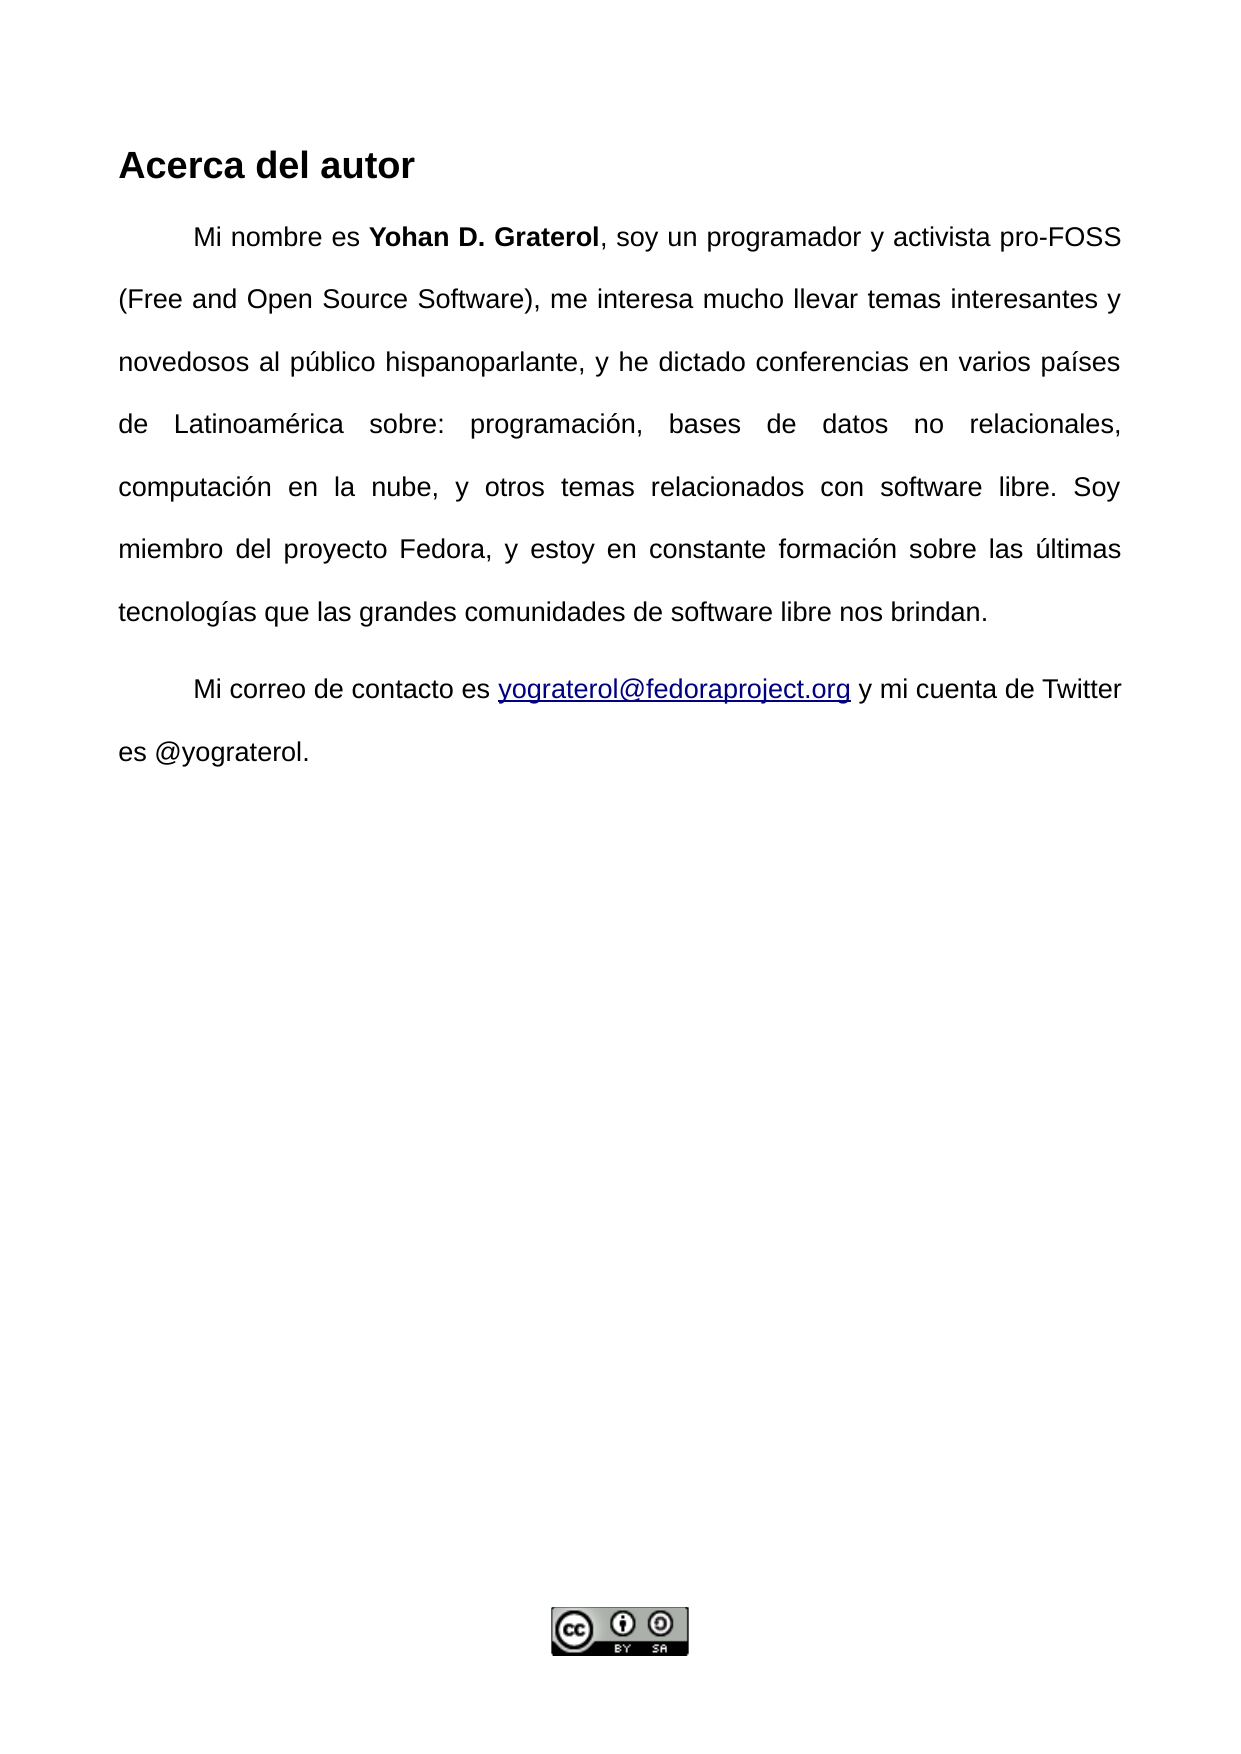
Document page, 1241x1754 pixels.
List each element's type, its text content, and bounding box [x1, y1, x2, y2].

picture [551, 1607, 689, 1656]
text Mi nombre es Yohan D. Graterol, soy un programador y activista pro-FOSS (Free and Open Source Software), me interesa mucho llevar temas interesantes y novedosos al público hispanoparlante, y he dictado conferencias en varios países de Latinoamérica sobre: programación, bases de datos no relacionales, computación en la nube, y otros temas relacionados con software libre. Soy miembro del proyecto Fedora, y estoy en constante formación sobre las últimas tecnologías que las grandes comunidades de software libre nos brindan. [118, 221, 1122, 627]
subtitle Acerca del autor [118, 143, 1122, 187]
text Mi correo de contacto es yograterol@fedoraproject.org y mi cuenta de Twitter es @yograterol. [118, 673, 1122, 767]
